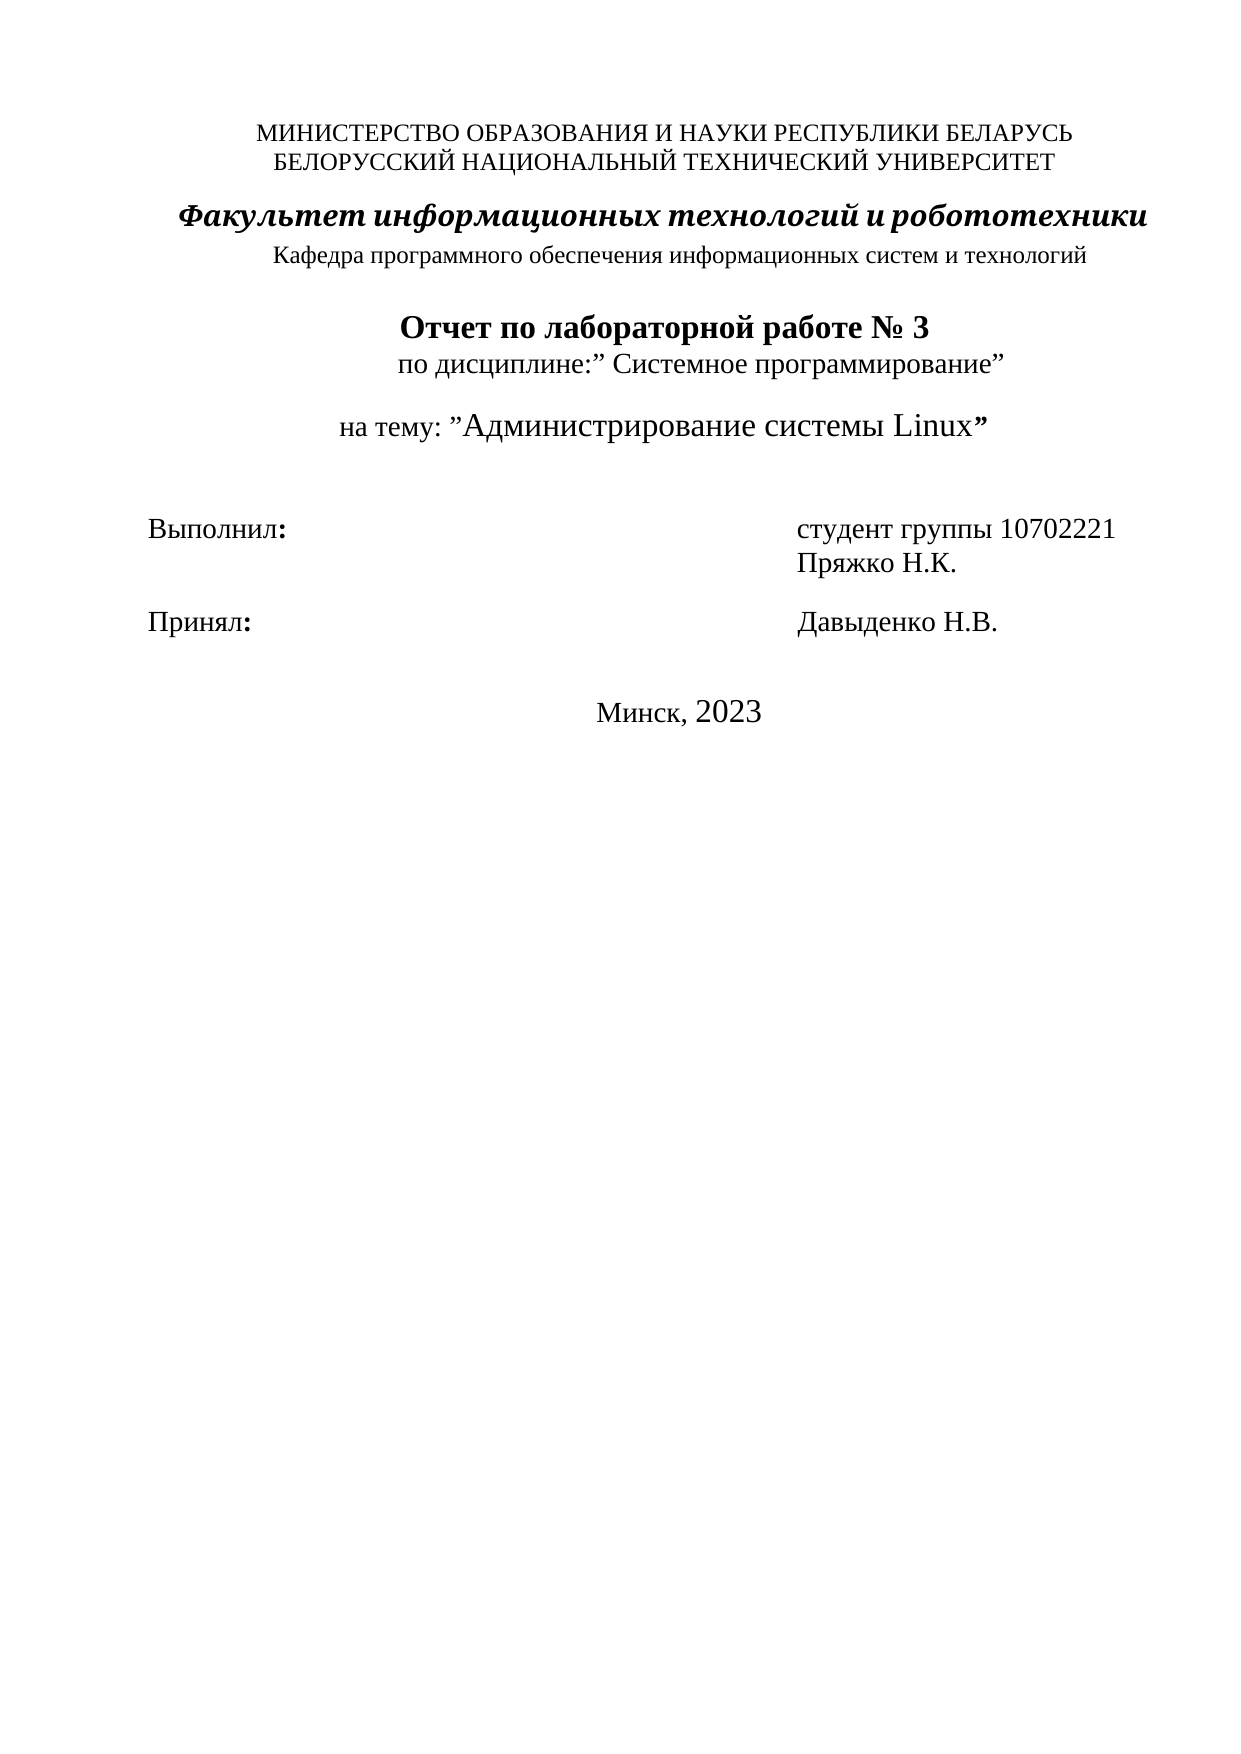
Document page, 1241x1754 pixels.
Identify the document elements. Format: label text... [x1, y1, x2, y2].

text Отчет по лабораторной работе № 3 [148, 307, 1181, 346]
text на тему: ”Администрирование системы Linux” [148, 406, 1181, 444]
text по дисциплине:” Системное программирование” [148, 346, 1240, 379]
text МИНИСТЕРСТВО ОБРАЗОВАНИЯ И НАУКИ РЕСПУБЛИКИ БЕЛАРУСЬ [148, 118, 1181, 147]
text Минск, 2023 [148, 691, 1181, 729]
text Пряжко Н.К. [148, 545, 1181, 578]
text Принял: Давыденко Н.В. [148, 604, 1181, 638]
text БЕЛОРУССКИЙ НАЦИОНАЛЬНЫЙ ТЕХНИЧЕСКИЙ УНИВЕРСИТЕТ [148, 147, 1181, 176]
text Кафедра программного обеспечения информационных систем и технологий [148, 240, 1181, 269]
text Выполнил: студент группы 10702221 [148, 511, 1181, 545]
subtitle Факультет информационных технологий и робототехники [148, 201, 1181, 234]
